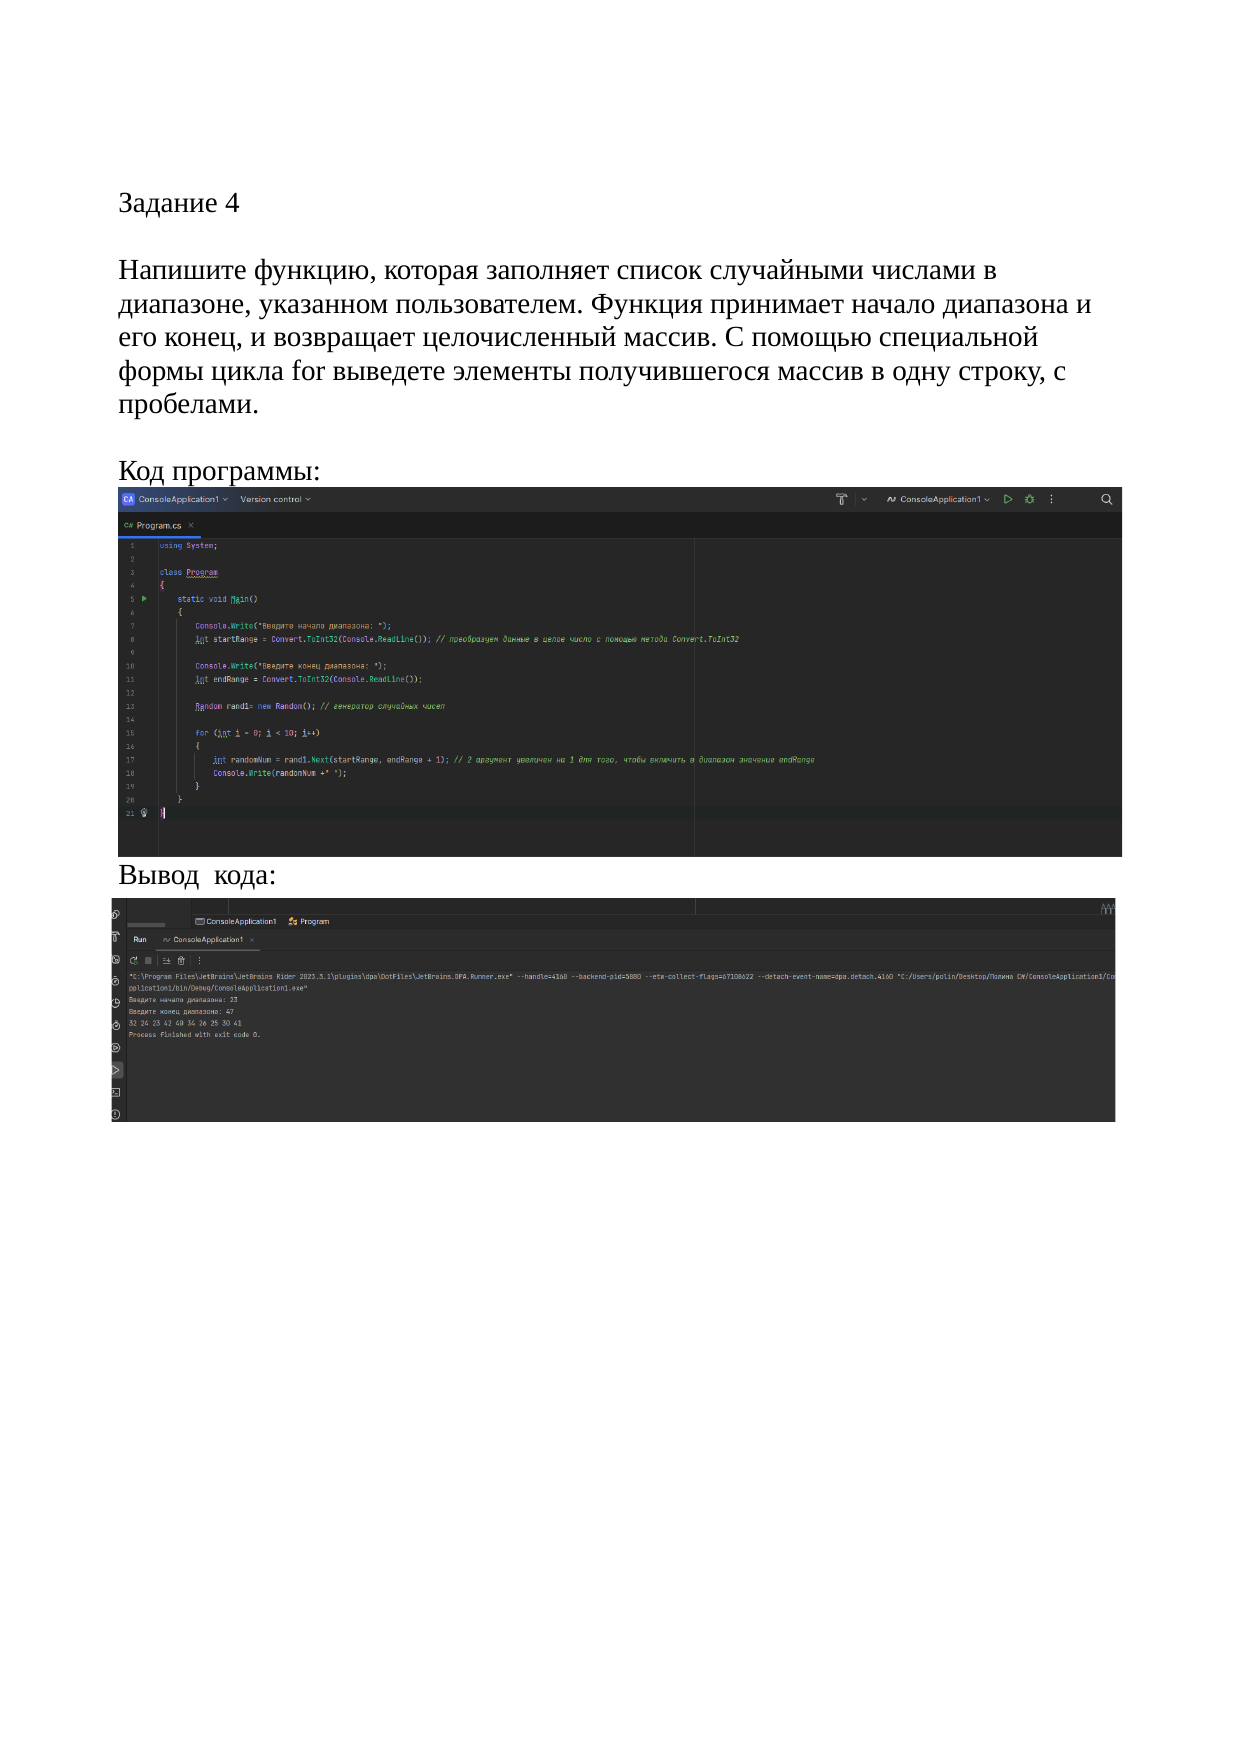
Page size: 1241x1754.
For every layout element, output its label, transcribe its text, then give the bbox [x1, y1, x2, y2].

text Задание 4 [118, 185, 1122, 219]
text Напишите функцию, которая заполняет список случайными числами в диапазоне, указанном пользователем. Функция принимает начало диапазона и его конец, и возвращает целочисленный массив. С помощью специальной формы цикла for выведете элементы получившегося массив в одну строку, с пробелами. [118, 252, 1122, 420]
text Код программы: [118, 453, 1122, 487]
text Вывод кода: [118, 857, 1122, 891]
picture [111, 898, 1116, 1122]
picture [118, 487, 1123, 857]
